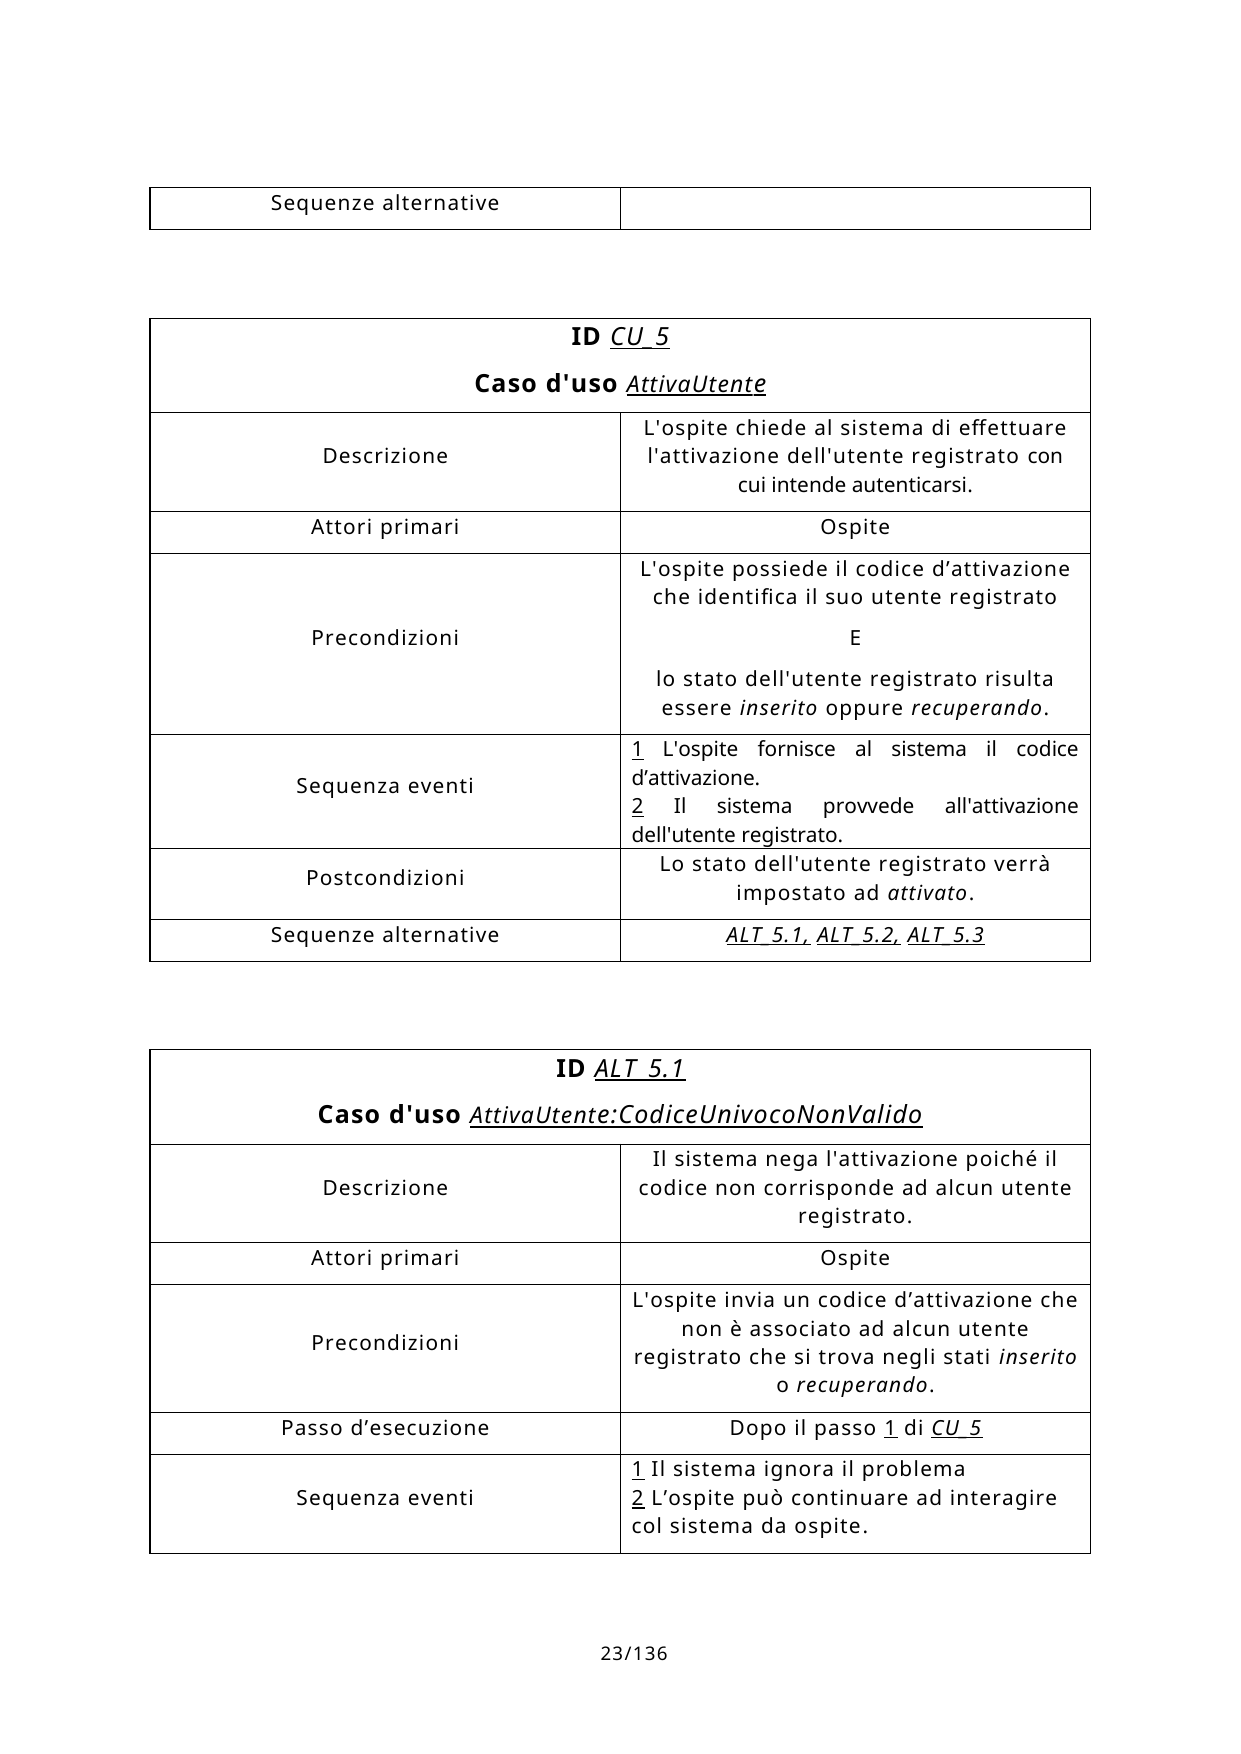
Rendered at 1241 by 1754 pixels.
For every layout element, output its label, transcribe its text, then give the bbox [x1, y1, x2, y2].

table_cell L'ospite possiede il codice d’attivazione che identifica il suo utente registrato E lo stato dell'utente registrato risulta essere inserito oppure recuperando. [621, 554, 1090, 733]
table_cell L'ospite invia un codice d’attivazione che non è associato ad alcun utente registrato che si trova negli stati inserito o recuperando. [621, 1285, 1090, 1412]
table_cell Ospite [621, 1243, 1090, 1284]
table_header ID ALT_5.1 Caso d'uso AttivaUtente:CodiceUnivocoNonValido [151, 1050, 1090, 1143]
table_cell Attori primari [151, 512, 620, 553]
table_cell ALT_5.1, ALT_5.2, ALT_5.3 [621, 920, 1090, 961]
table_cell Lo stato dell'utente registrato verrà impostato ad attivato. [621, 849, 1090, 919]
table_cell Postcondizioni [151, 849, 620, 919]
table_cell Dopo il passo 1 di CU_5 [621, 1413, 1090, 1453]
table_cell Sequenza eventi [151, 1455, 620, 1552]
table_cell Sequenza eventi [151, 735, 620, 848]
table_cell Il sistema nega l'attivazione poiché il codice non corrisponde ad alcun utente registrato. [621, 1145, 1090, 1242]
table_cell Sequenze alternative [151, 920, 620, 961]
table_cell Precondizioni [151, 554, 620, 733]
table_cell Precondizioni [151, 1285, 620, 1412]
table_cell Attori primari [151, 1243, 620, 1284]
table_cell Descrizione [151, 1145, 620, 1242]
table_cell 1 L'ospite fornisce al sistema il codice d’attivazione. 2 Il sistema provvede all'attivazione dell'utente registrato. [621, 735, 1090, 848]
table_cell Ospite [621, 512, 1090, 553]
table_cell 1 Il sistema ignora il problema 2 L’ospite può continuare ad interagire col sistema da ospite. [621, 1455, 1090, 1552]
table_header ID CU_5 Caso d'uso AttivaUtente [151, 319, 1090, 412]
table_cell Passo d’esecuzione [151, 1413, 620, 1453]
table_cell [621, 188, 1090, 229]
table_cell Sequenze alternative [151, 188, 620, 229]
table_cell Descrizione [151, 413, 620, 511]
table_cell L'ospite chiede al sistema di effettuare l'attivazione dell'utente registrato con cui intende autenticarsi. [621, 413, 1090, 511]
